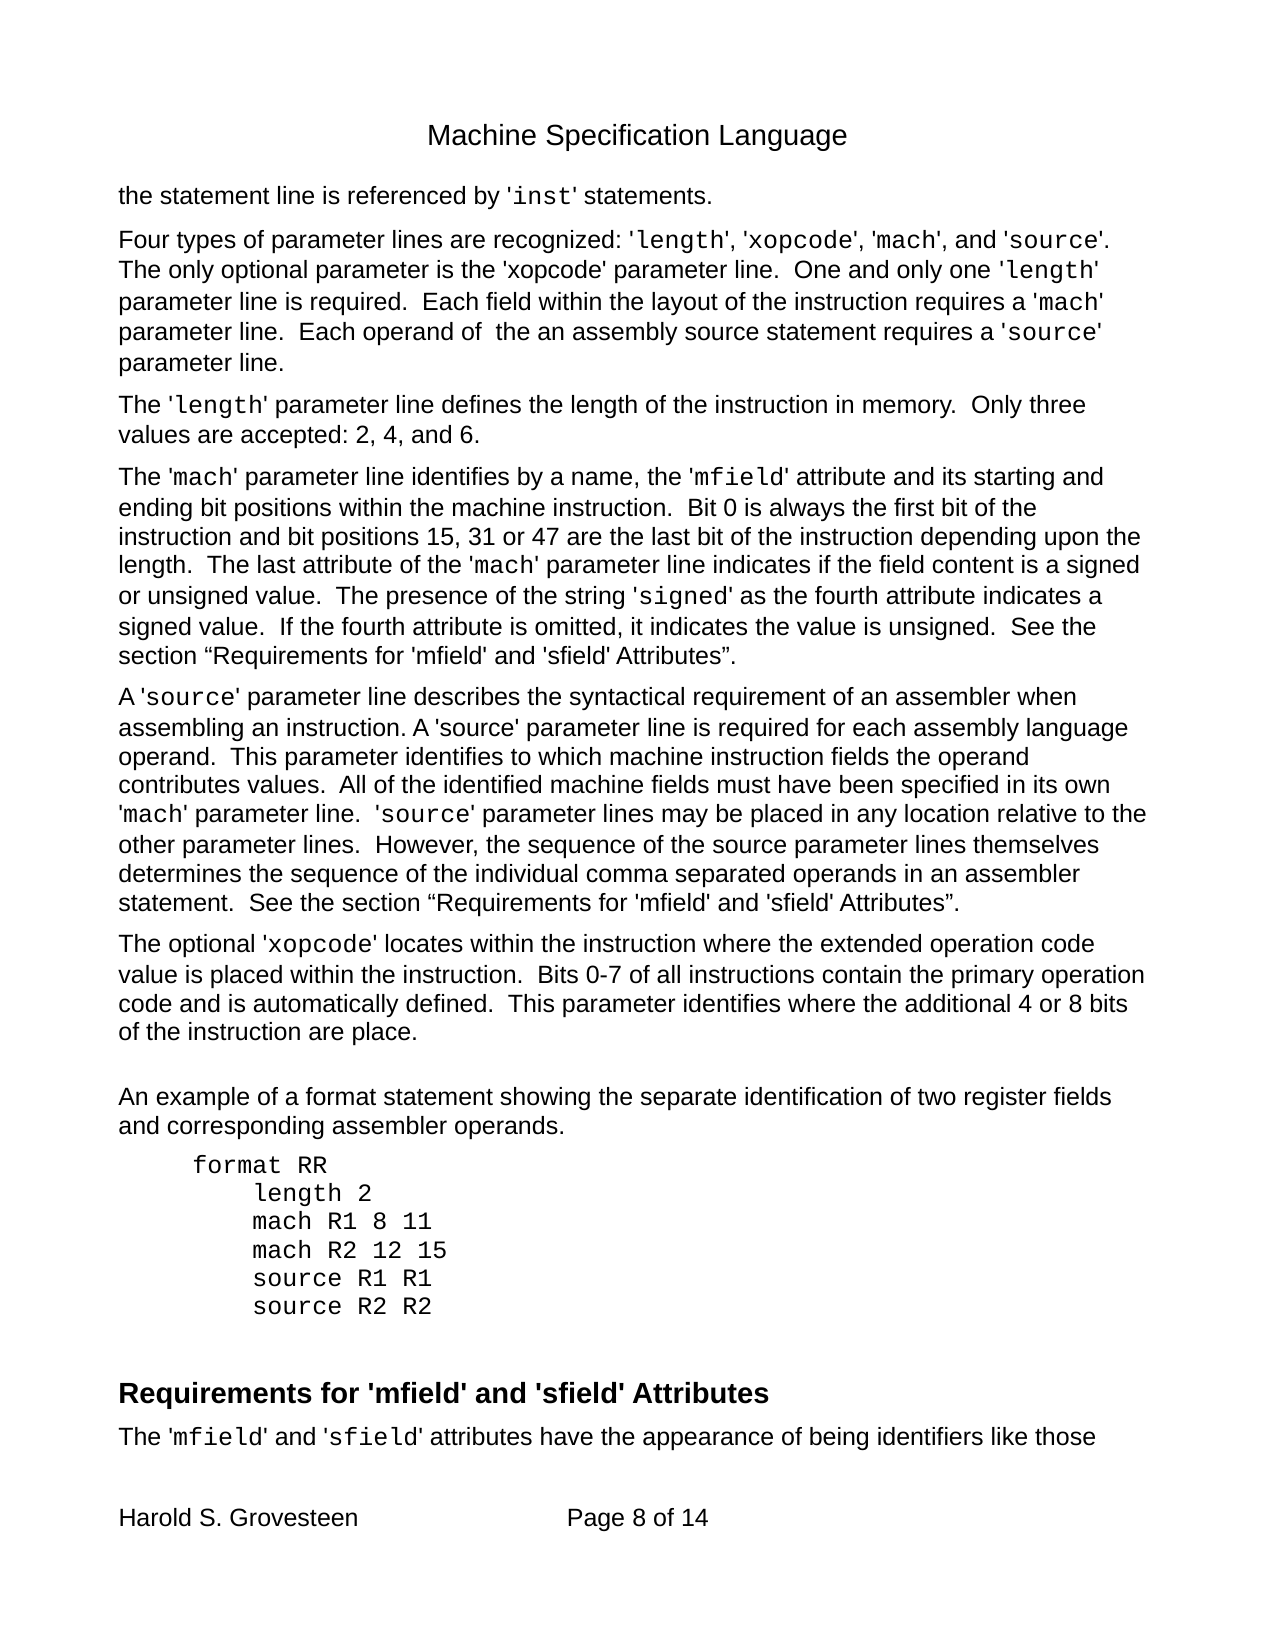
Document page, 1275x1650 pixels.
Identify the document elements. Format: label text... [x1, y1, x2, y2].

text source R1 R1 [192, 1266, 1157, 1294]
text The 'length' parameter line defines the length of the instruction in memory. Only three values are accepted: 2, 4, and 6. [118, 389, 1157, 449]
text the statement line is referenced by 'inst' statements. [118, 181, 1157, 212]
text The optional 'xopcode' locates within the instruction where the extended operation code value is placed within the instruction. Bits 0-7 of all instructions contain the primary operation code and is automatically defined. This parameter identifies where the additional 4 or 8 bits of the instruction are place. [118, 929, 1157, 1046]
text The 'mach' parameter line identifies by a name, the 'mfield' attribute and its starting and ending bit positions within the machine instruction. Bit 0 is always the first bit of the instruction and bit positions 15, 31 or 47 are the last bit of the instruction depending upon the length. The last attribute of the 'mach' parameter line indicates if the field content is a signed or unsigned value. The presence of the string 'signed' as the fourth attribute indicates a signed value. If the fourth attribute is omitted, it indicates the value is unsigned. See the section “Requirements for 'mfield' and 'sfield' Attributes”. [118, 462, 1157, 669]
text mach R2 12 15 [192, 1237, 1157, 1266]
text length 2 [192, 1181, 1157, 1209]
text Four types of parameter lines are recognized: 'length', 'xopcode', 'mach', and 'source'. The only optional parameter is the 'xopcode' parameter line. One and only one 'length' parameter line is required. Each field within the layout of the instruction requires a 'mach' parameter line. Each operand of the an assembly source statement requires a 'source' parameter line. [118, 224, 1157, 377]
text The 'mfield' and 'sfield' attributes have the appearance of being identifiers like those [118, 1422, 1157, 1453]
text A 'source' parameter line describes the syntactical requirement of an assembler when assembling an instruction. A 'source' parameter line is required for each assembly language operand. This parameter identifies to which machine instruction fields the operand contributes values. All of the identified machine fields must have been specified in its own 'mach' parameter line. 'source' parameter lines may be placed in any location relative to the other parameter lines. However, the sequence of the source parameter lines themselves determines the sequence of the individual comma separated operands in an assembler statement. See the section “Requirements for 'mfield' and 'sfield' Attributes”. [118, 682, 1157, 916]
text mach R1 8 11 [192, 1209, 1157, 1237]
text format RR [192, 1152, 1157, 1181]
text An example of a format statement showing the separate identification of two register fields and corresponding assembler operands. [118, 1082, 1157, 1140]
subtitle Requirements for 'mfield' and 'sfield' Attributes [118, 1376, 1157, 1409]
text source R2 R2 [192, 1294, 1157, 1322]
